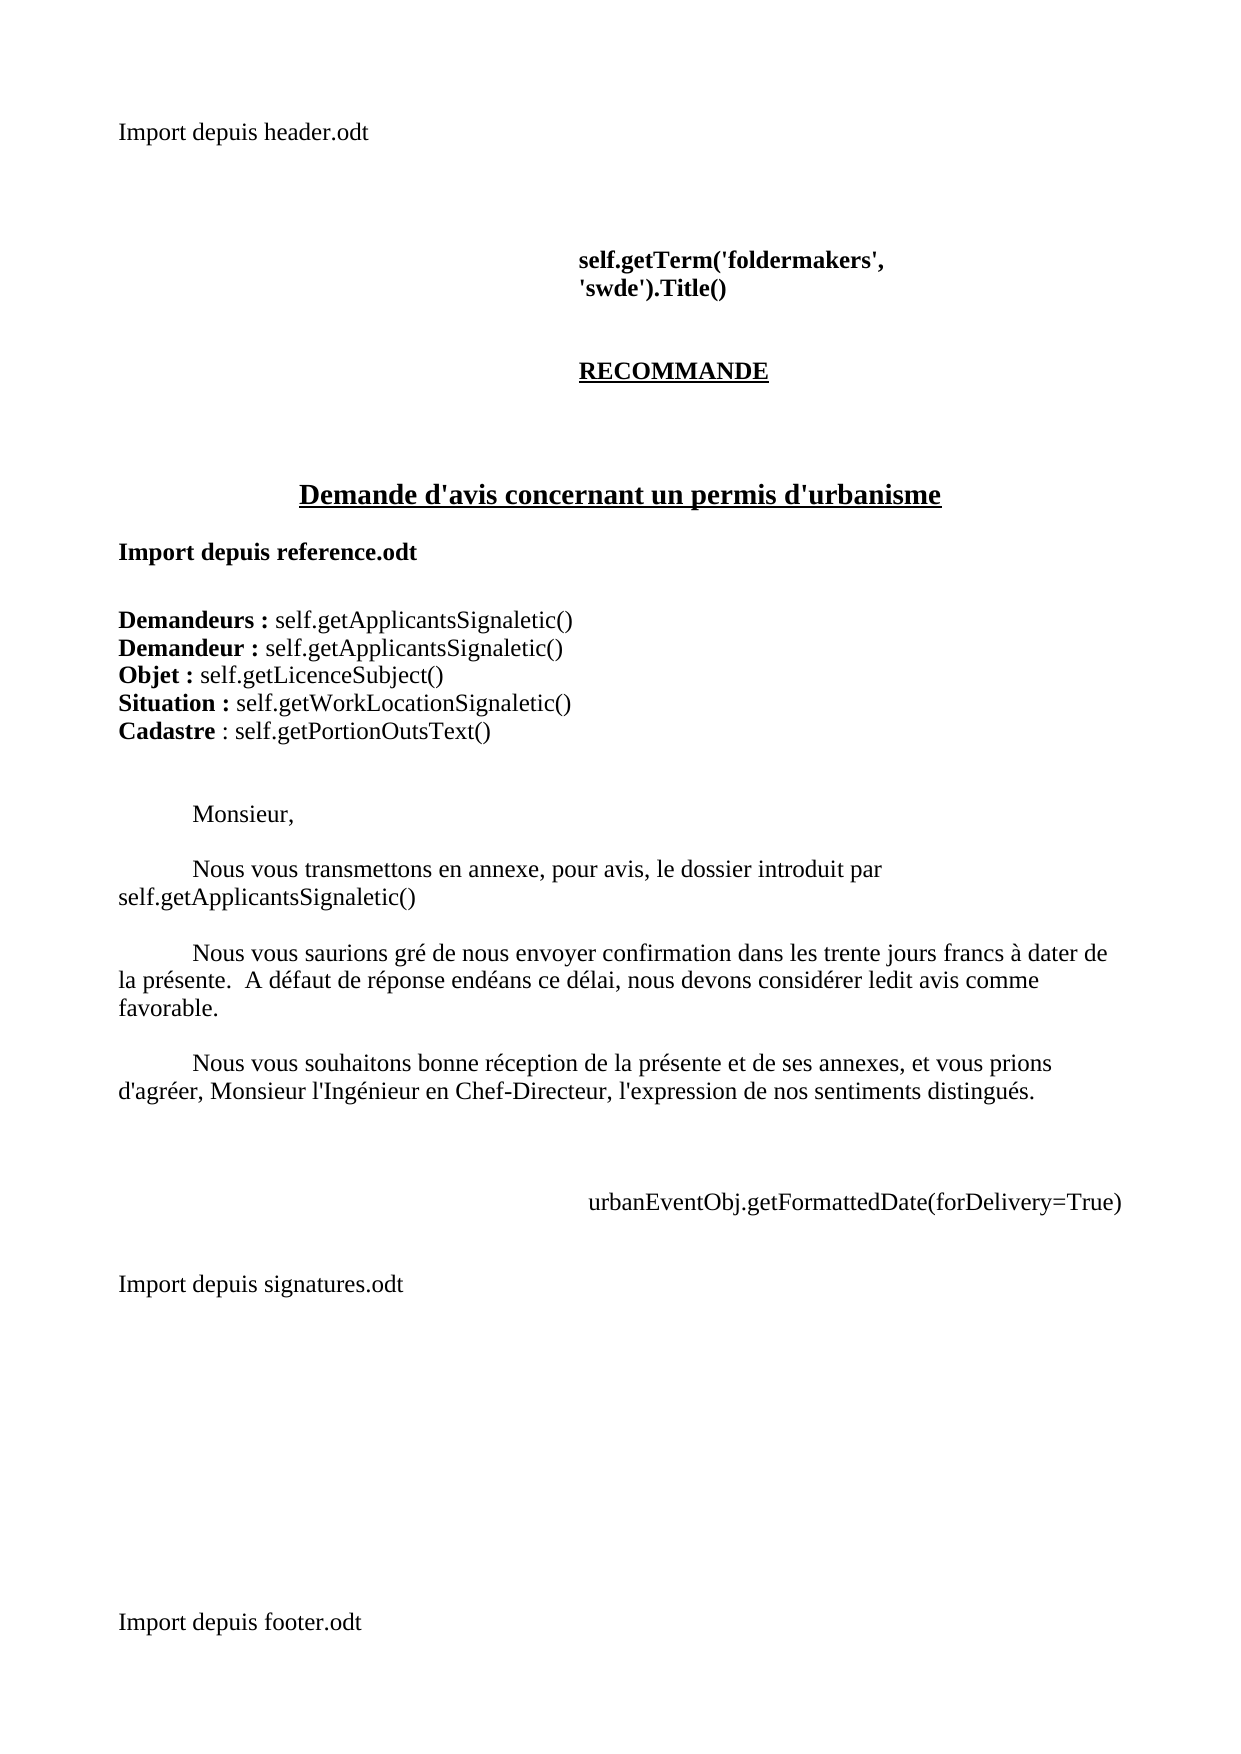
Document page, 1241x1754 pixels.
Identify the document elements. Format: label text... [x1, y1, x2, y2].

text Cadastre : self.getPortionOutsText() [118, 717, 1122, 745]
text Demande d'avis concernant un permis d'urbanisme [118, 478, 1122, 511]
text urbanEventObj.getFormattedDate(forDelivery=True) [118, 1188, 1122, 1216]
text Import depuis reference.odt [118, 538, 1122, 566]
text Demandeurs : self.getApplicantsSignaletic() [118, 606, 1122, 634]
text Nous vous souhaitons bonne réception de la présente et de ses annexes, et vous prions d'agréer, Monsieur l'Ingénieur en Chef-Directeur, l'expression de nos sentiments distingués. [118, 1049, 1122, 1105]
text Situation : self.getWorkLocationSignaletic() [118, 689, 1122, 717]
text Monsieur, [118, 800, 1122, 828]
text Demandeur : self.getApplicantsSignaletic() [118, 634, 1122, 662]
text Nous vous saurions gré de nous envoyer confirmation dans les trente jours francs à dater de la présente. A défaut de réponse endéans ce délai, nous devons considérer ledit avis comme favorable. [118, 939, 1122, 1022]
text Nous vous transmettons en annexe, pour avis, le dossier introduit par self.getApplicantsSignaletic() [118, 856, 1122, 911]
text Objet : self.getLicenceSubject() [118, 662, 1122, 689]
text self.getTerm('foldermakers', 'swde').Title() [579, 246, 1029, 302]
text Import depuis signatures.odt [118, 1270, 1131, 1298]
text RECOMMANDE [579, 357, 1029, 385]
text Import depuis header.odt [118, 118, 539, 146]
